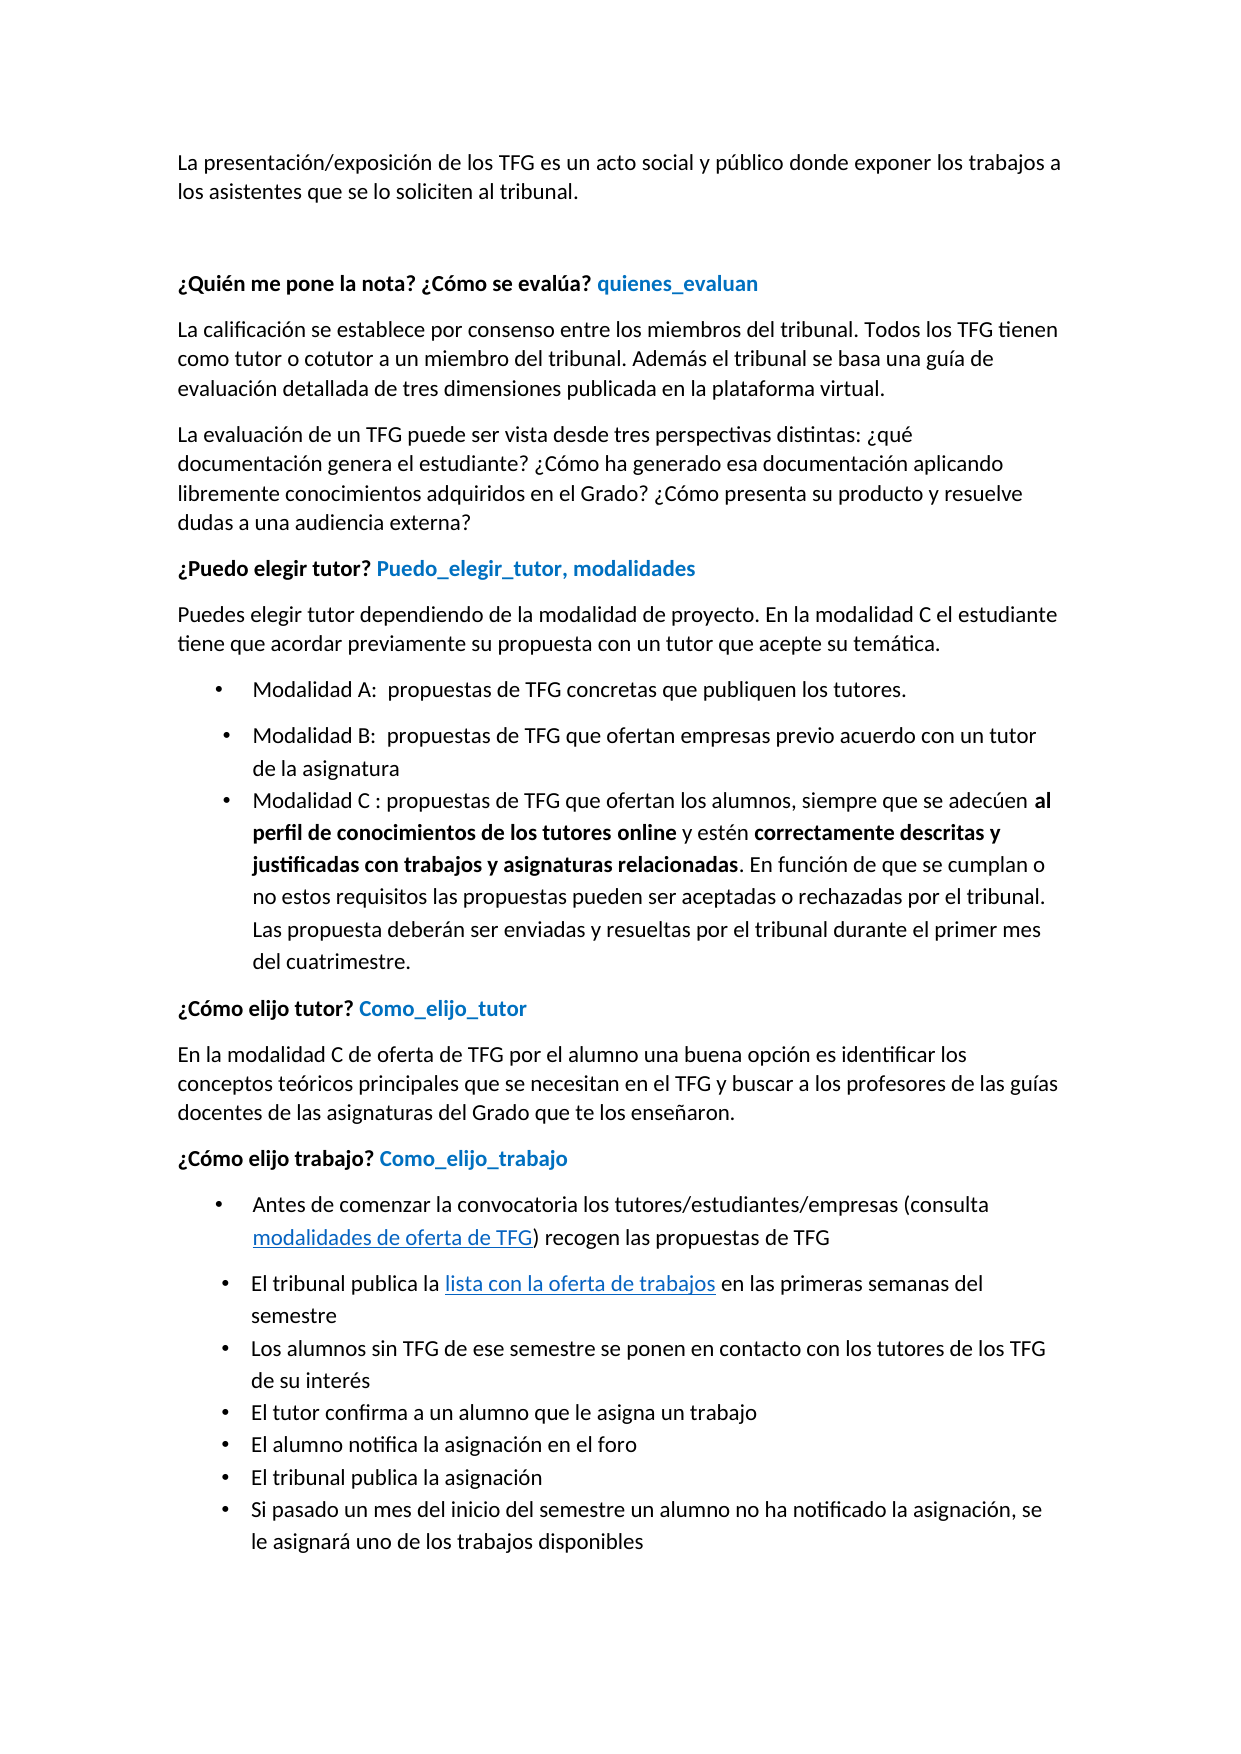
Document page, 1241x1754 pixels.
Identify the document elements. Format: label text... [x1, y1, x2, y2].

text En la modalidad C de oferta de TFG por el alumno una buena opción es identificar los conceptos teóricos principales que se necesitan en el TFG y buscar a los profesores de las guías docentes de las asignaturas del Grado que te los enseñaron. [177, 1040, 1063, 1126]
text La evaluación de un TFG puede ser vista desde tres perspectivas distintas: ¿qué documentación genera el estudiante? ¿Cómo ha generado esa documentación aplicando libremente conocimientos adquiridos en el Grado? ¿Cómo presenta su producto y resuelve dudas a una audiencia externa? [177, 420, 1063, 536]
list Modalidad B: propuestas de TFG que ofertan empresas previo acuerdo con un tutor de la asignatura [223, 722, 1063, 782]
text ¿Cómo elijo tutor? Como_elijo_tutor [177, 994, 1063, 1022]
list El tribunal publica la lista con la oferta de trabajos en las primeras semanas del semestre [221, 1269, 1063, 1330]
list Modalidad C : propuestas de TFG que ofertan los alumnos, siempre que se adecúen al perfil de conocimientos de los tutores online y estén correctamente descritas y justificadas con trabajos y asignaturas relacionadas. En función de que se cumplan o no estos requisitos las propuestas pueden ser aceptadas o rechazadas por el tribunal. Las propuesta deberán ser enviadas y resueltas por el tribunal durante el primer mes del cuatrimestre. [223, 786, 1063, 975]
list El tutor confirma a un alumno que le asigna un trabajo [221, 1398, 1063, 1426]
list Si pasado un mes del inicio del semestre un alumno no ha notificado la asignación, se le asignará uno de los trabajos disponibles [221, 1495, 1063, 1555]
list Los alumnos sin TFG de ese semestre se ponen en contacto con los tutores de los TFG de su interés [221, 1334, 1063, 1394]
text La presentación/exposición de los TFG es un acto social y público donde exponer los trabajos a los asistentes que se lo soliciten al tribunal. [177, 148, 1063, 205]
text La calificación se establece por consenso entre los miembros del tribunal. Todos los TFG tienen como tutor o cotutor a un miembro del tribunal. Además el tribunal se basa una guía de evaluación detallada de tres dimensiones publicada en la plataforma virtual. [177, 315, 1063, 402]
text ¿Quién me pone la nota? ¿Cómo se evalúa? quienes_evaluan [177, 269, 1063, 297]
text ¿Puedo elegir tutor? Puedo_elegir_tutor, modalidades [177, 554, 1063, 582]
list El tribunal publica la asignación [221, 1463, 1063, 1491]
list El alumno notifica la asignación en el foro [221, 1430, 1063, 1458]
text Puedes elegir tutor dependiendo de la modalidad de proyecto. En la modalidad C el estudiante tiene que acordar previamente su propuesta con un tutor que acepte su temática. [177, 600, 1063, 657]
text ¿Cómo elijo trabajo? Como_elijo_trabajo [177, 1144, 1063, 1172]
list Modalidad A: propuestas de TFG concretas que publiquen los tutores. [215, 676, 1063, 703]
list Antes de comenzar la convocatoria los tutores/estudiantes/empresas (consulta modalidades de oferta de TFG) recogen las propuestas de TFG [215, 1191, 1063, 1251]
